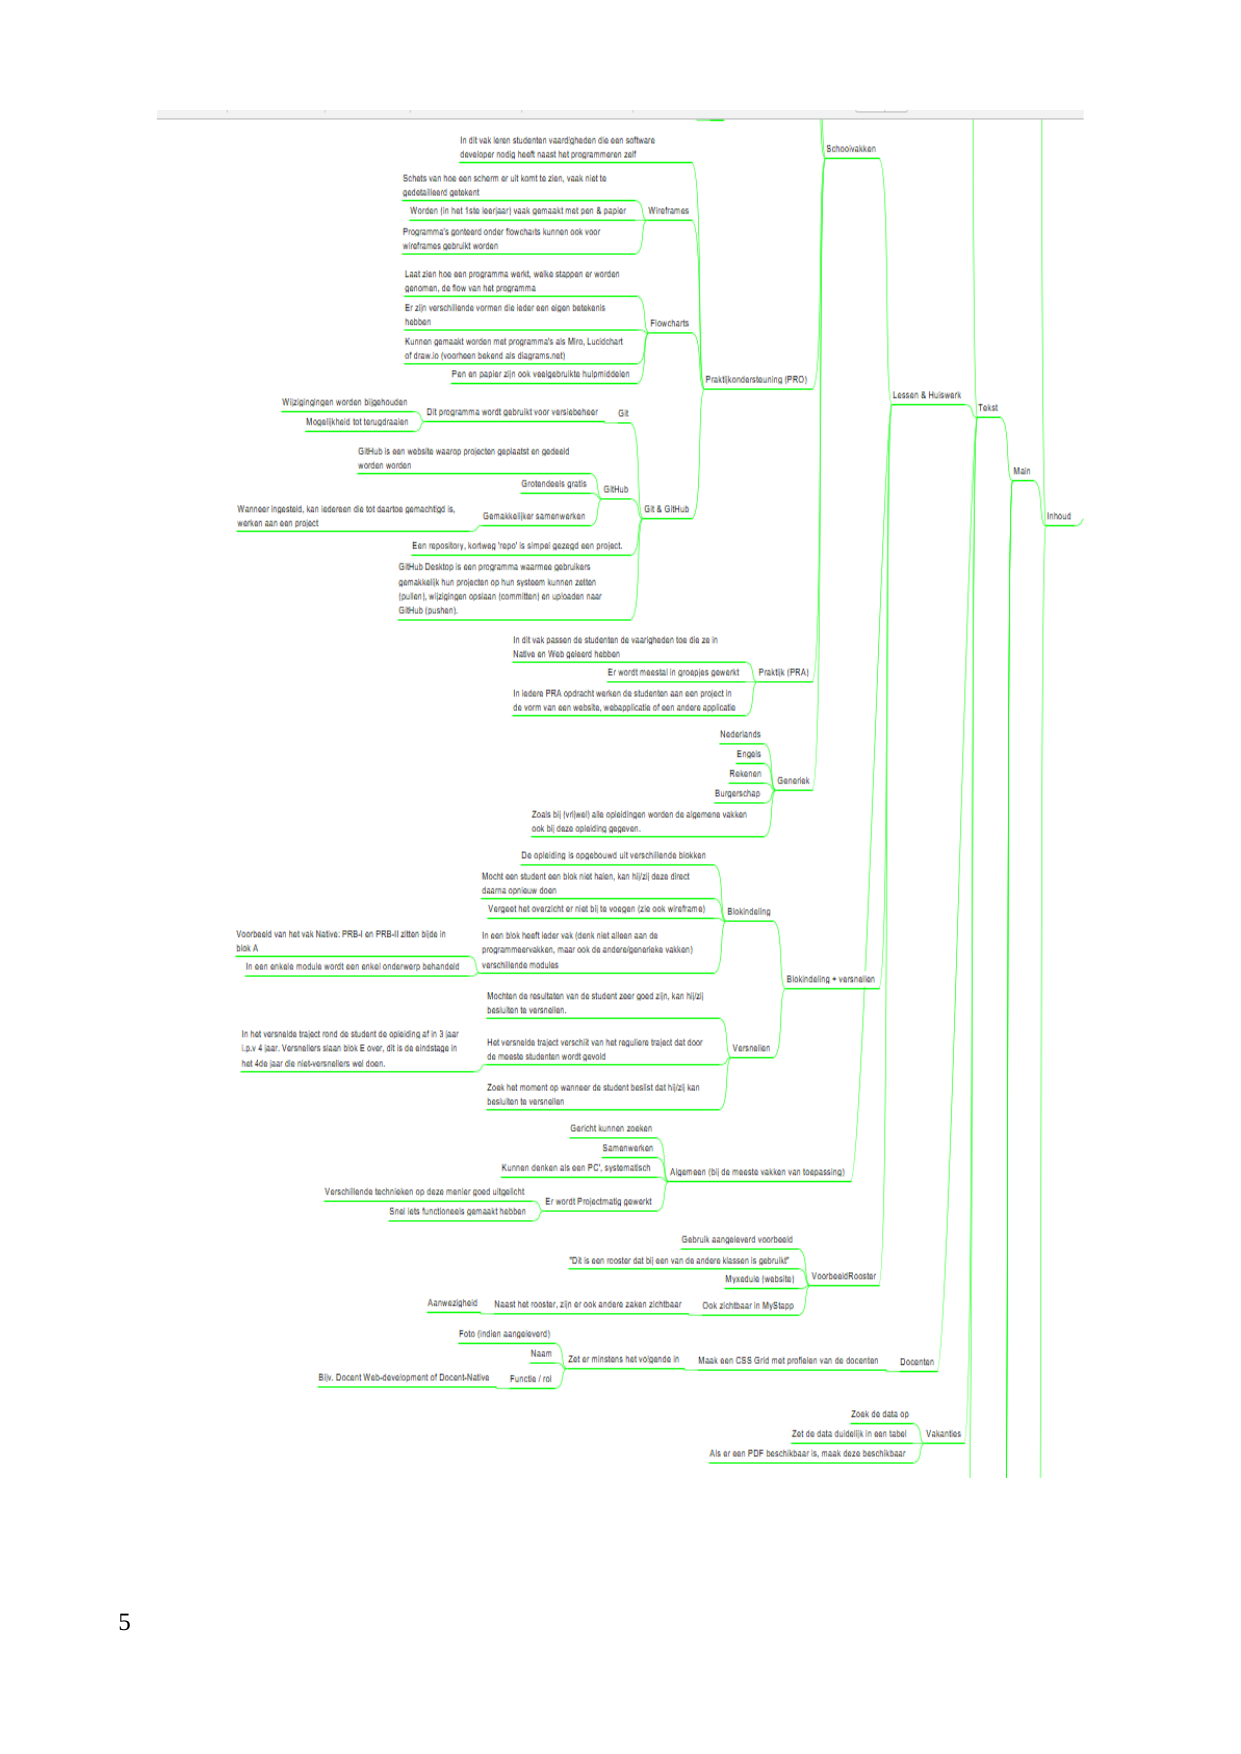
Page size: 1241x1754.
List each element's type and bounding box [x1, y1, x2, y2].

picture [156, 110, 1084, 1478]
